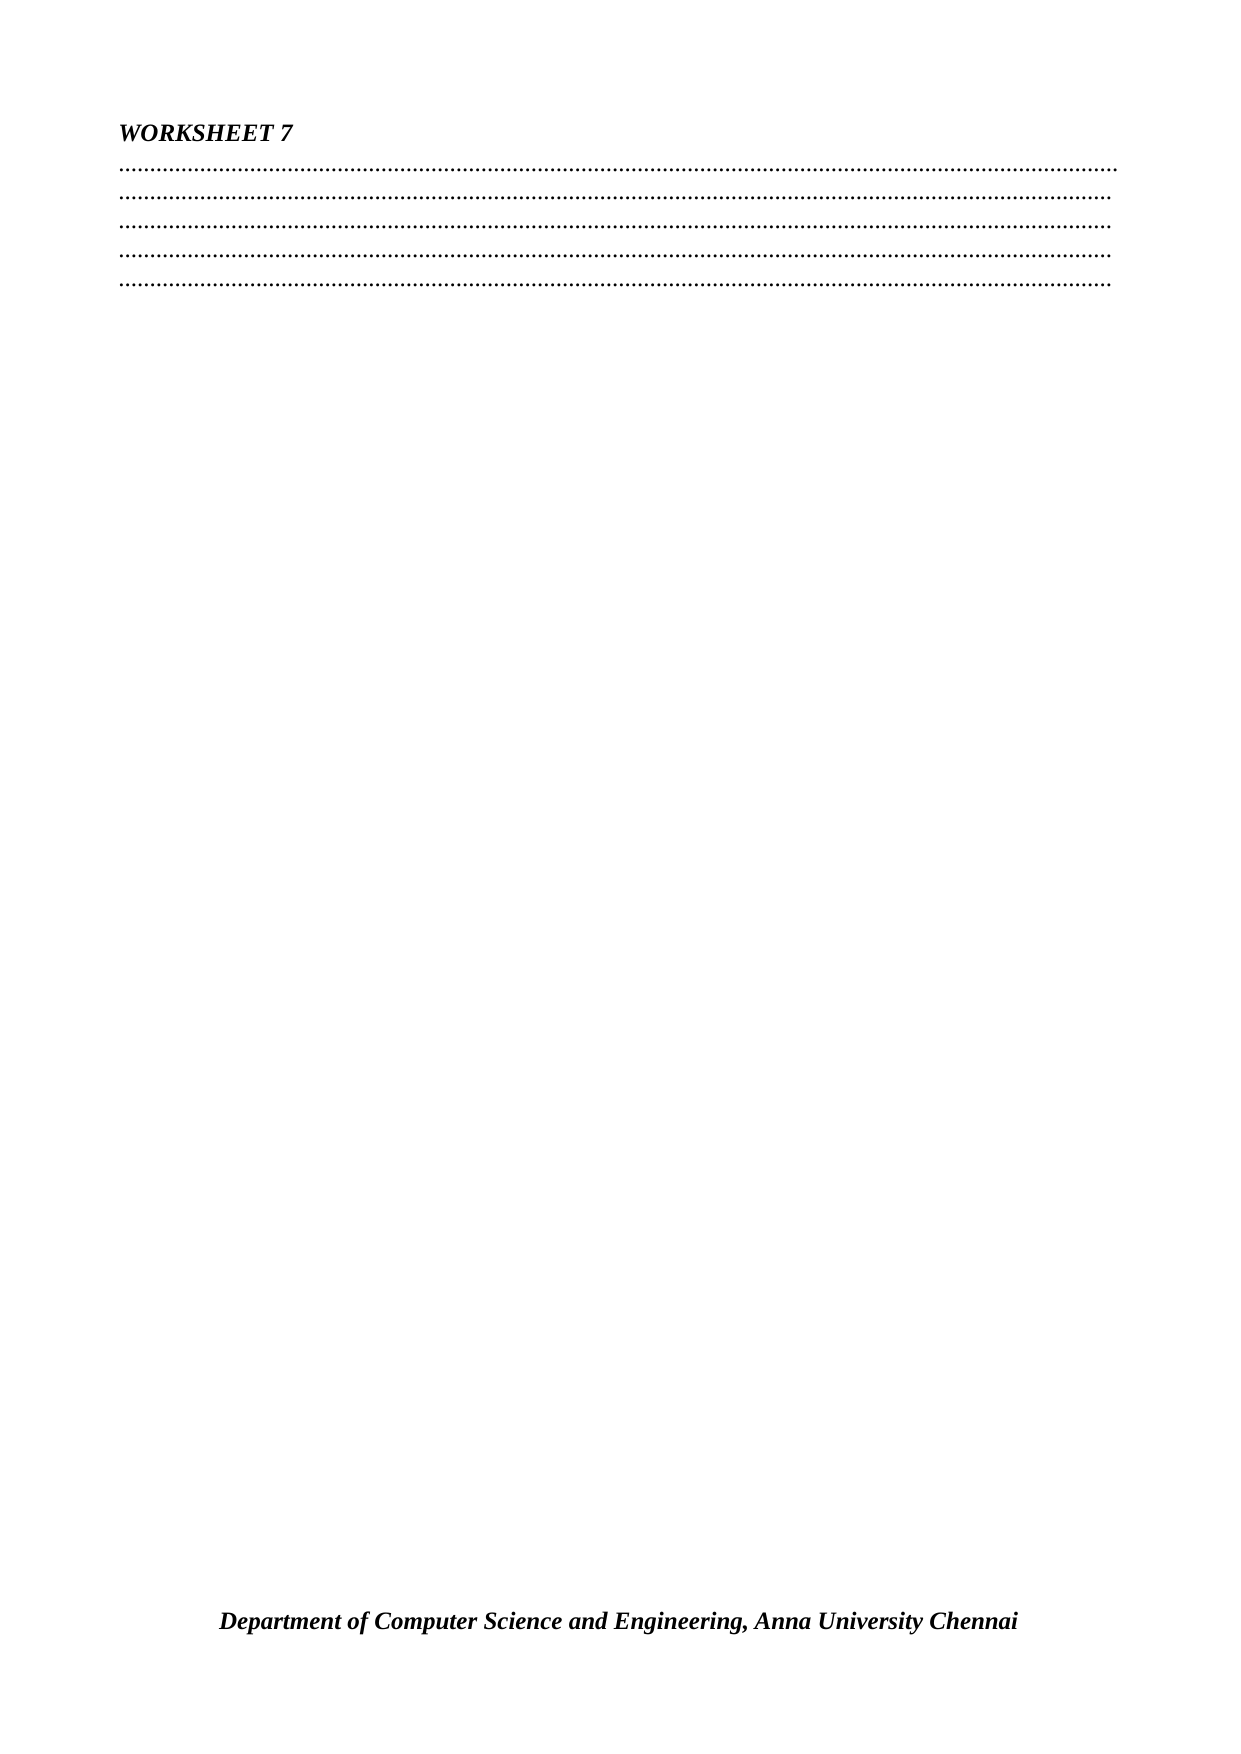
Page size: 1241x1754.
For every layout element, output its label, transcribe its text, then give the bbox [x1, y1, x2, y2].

text ............................................................................................................................................................................................................................................................................................................................... [118, 148, 1122, 205]
text ............................................................................................................................................................... [118, 205, 1122, 234]
text ............................................................................................................................................................... [118, 263, 1122, 291]
text ............................................................................................................................................................... [118, 234, 1122, 263]
